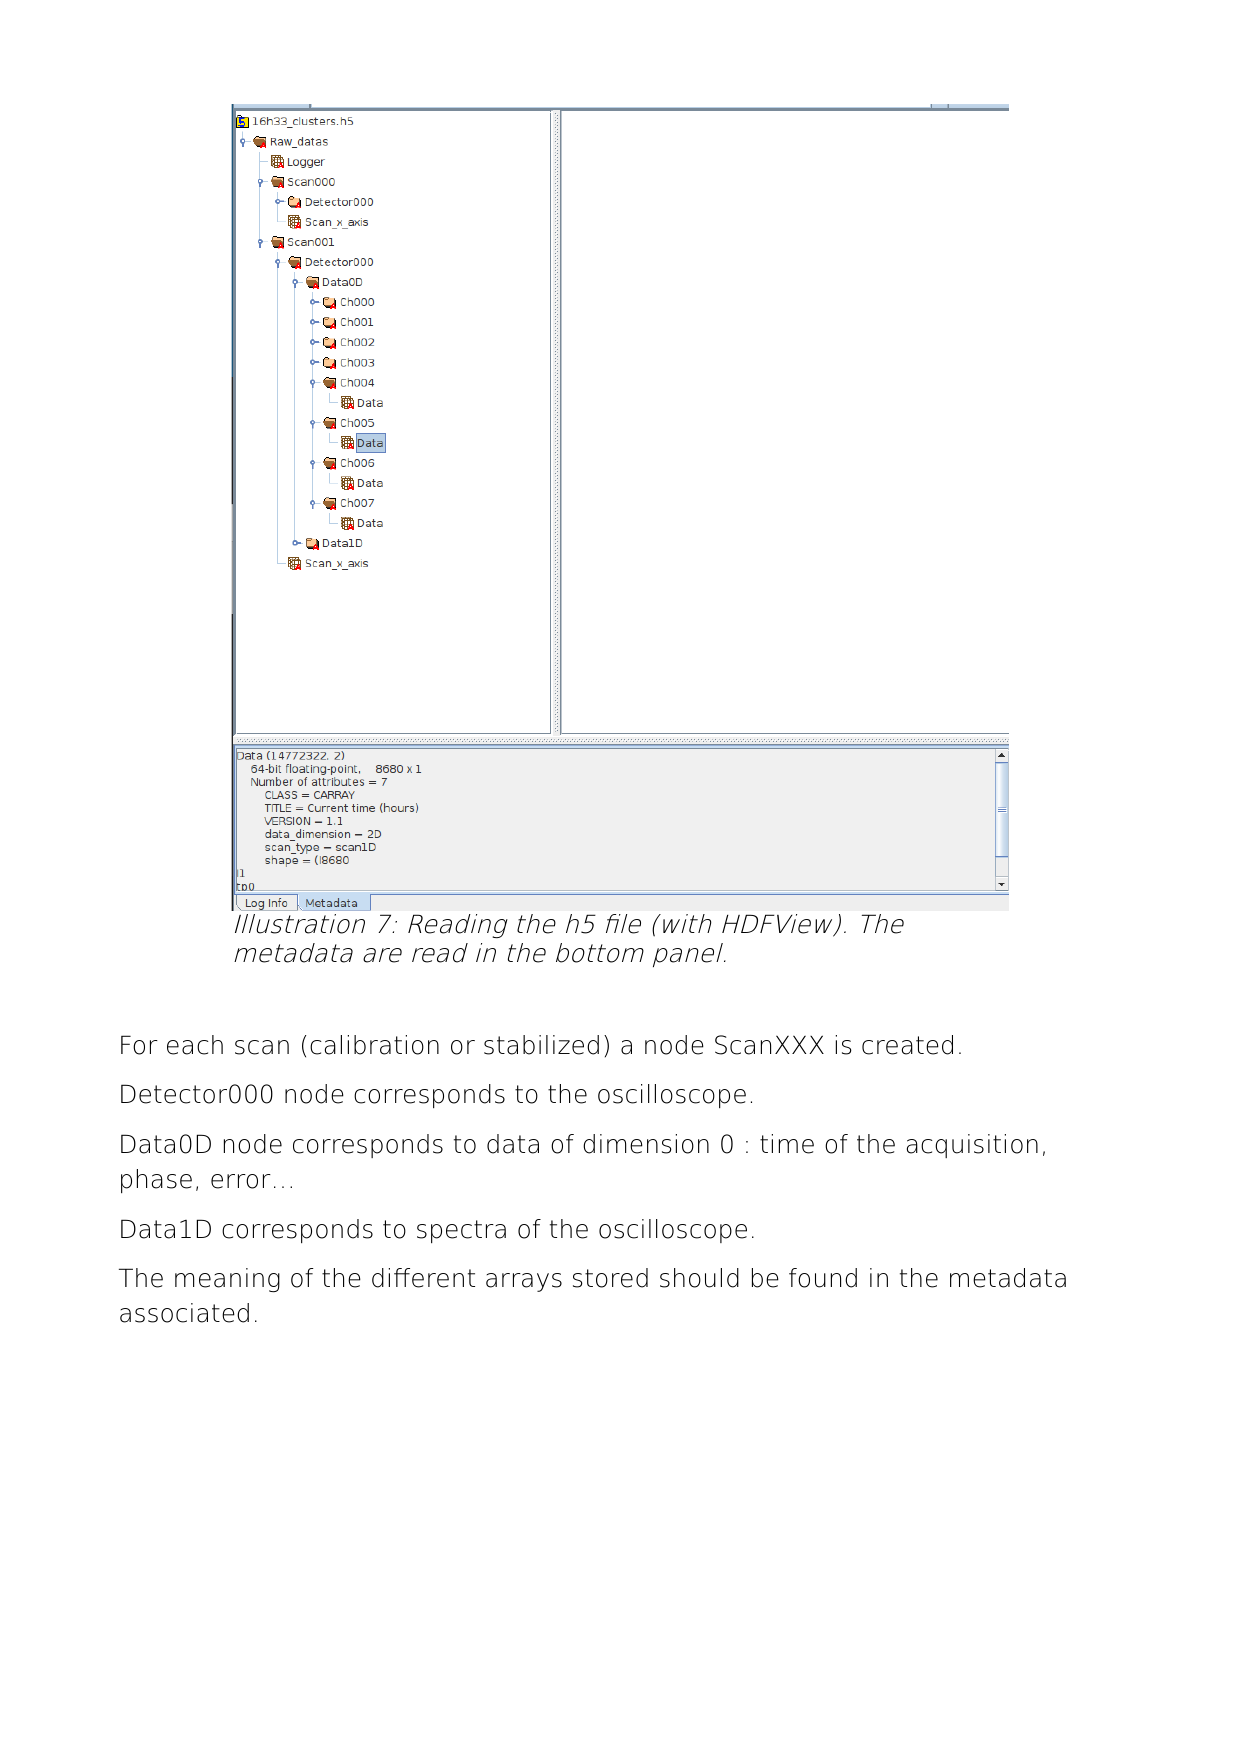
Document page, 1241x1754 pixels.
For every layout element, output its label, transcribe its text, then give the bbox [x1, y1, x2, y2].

text Detector000 node corresponds to the oscilloscope. [118, 1081, 1122, 1110]
picture [231, 104, 1009, 911]
text Data1D corresponds to spectra of the oscilloscope. [118, 1215, 1122, 1244]
text For each scan (calibration or stabilized) a node ScanXXX is created. [118, 1031, 1122, 1060]
text Illustration 7: Reading the h5 file (with HDFView). The metadata are read in the bottom panel. [232, 911, 1009, 969]
text The meaning of the different arrays stored should be found in the metadata associated. [118, 1264, 1122, 1328]
text Data0D node corresponds to data of dimension 0 : time of the acquisition, phase, error… [118, 1130, 1122, 1194]
